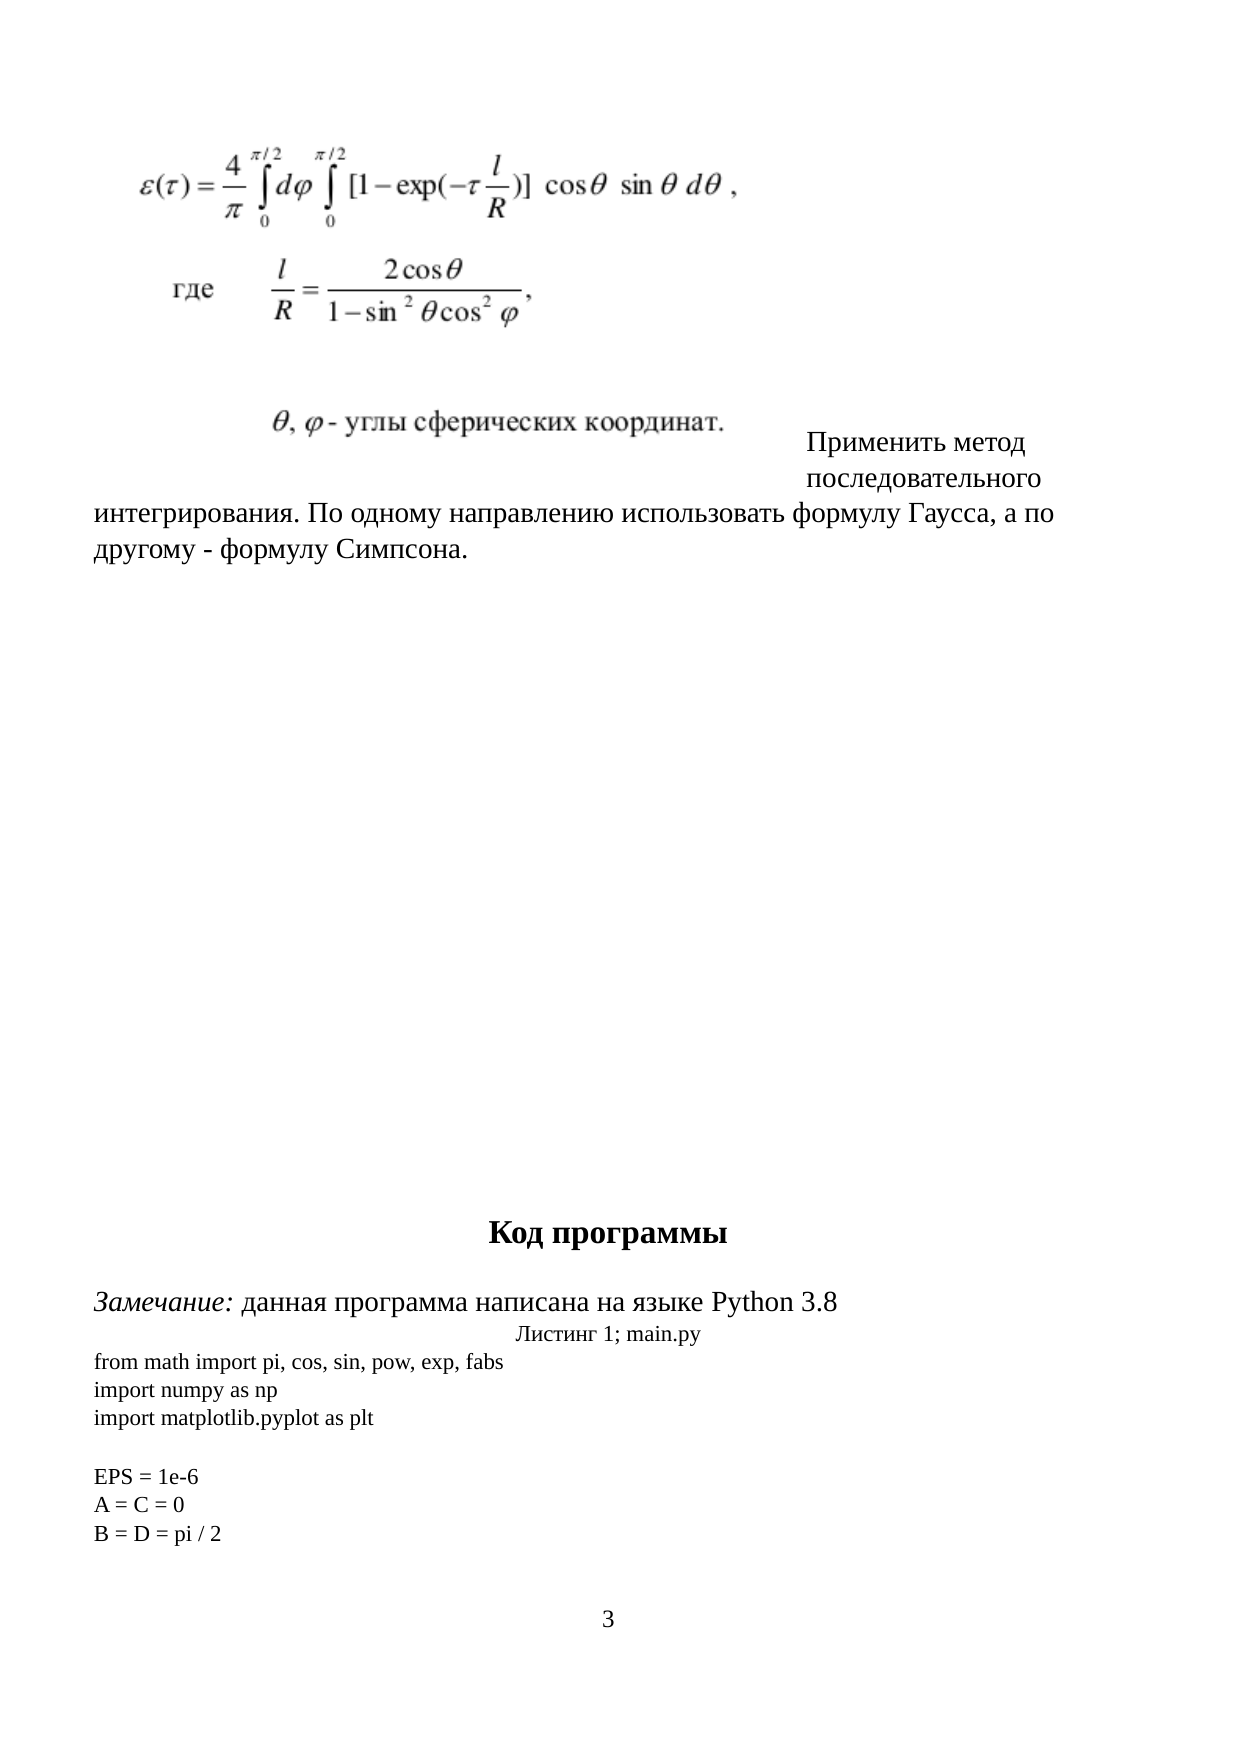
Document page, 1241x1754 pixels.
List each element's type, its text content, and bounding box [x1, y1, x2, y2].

text Замечание: данная программа написана на языке Python 3.8 [94, 1284, 1122, 1318]
text B = D = pi / 2 [94, 1519, 1122, 1546]
picture [93, 116, 807, 470]
text A = C = 0 [94, 1491, 1122, 1518]
text import numpy as np [94, 1376, 1122, 1403]
text from math import pi, cos, sin, pow, exp, fabs [94, 1348, 1122, 1374]
text import matplotlib.pyplot as plt [94, 1404, 1122, 1431]
text Код программы [94, 1213, 1122, 1251]
text EPS = 1e-6 [94, 1463, 1122, 1490]
text Листинг 1; main.py [94, 1320, 1122, 1346]
text Применить метод последовательного интегрирования. По одному направлению использовать формулу Гаусса, а по другому - формулу Симпсона. [94, 424, 1122, 565]
